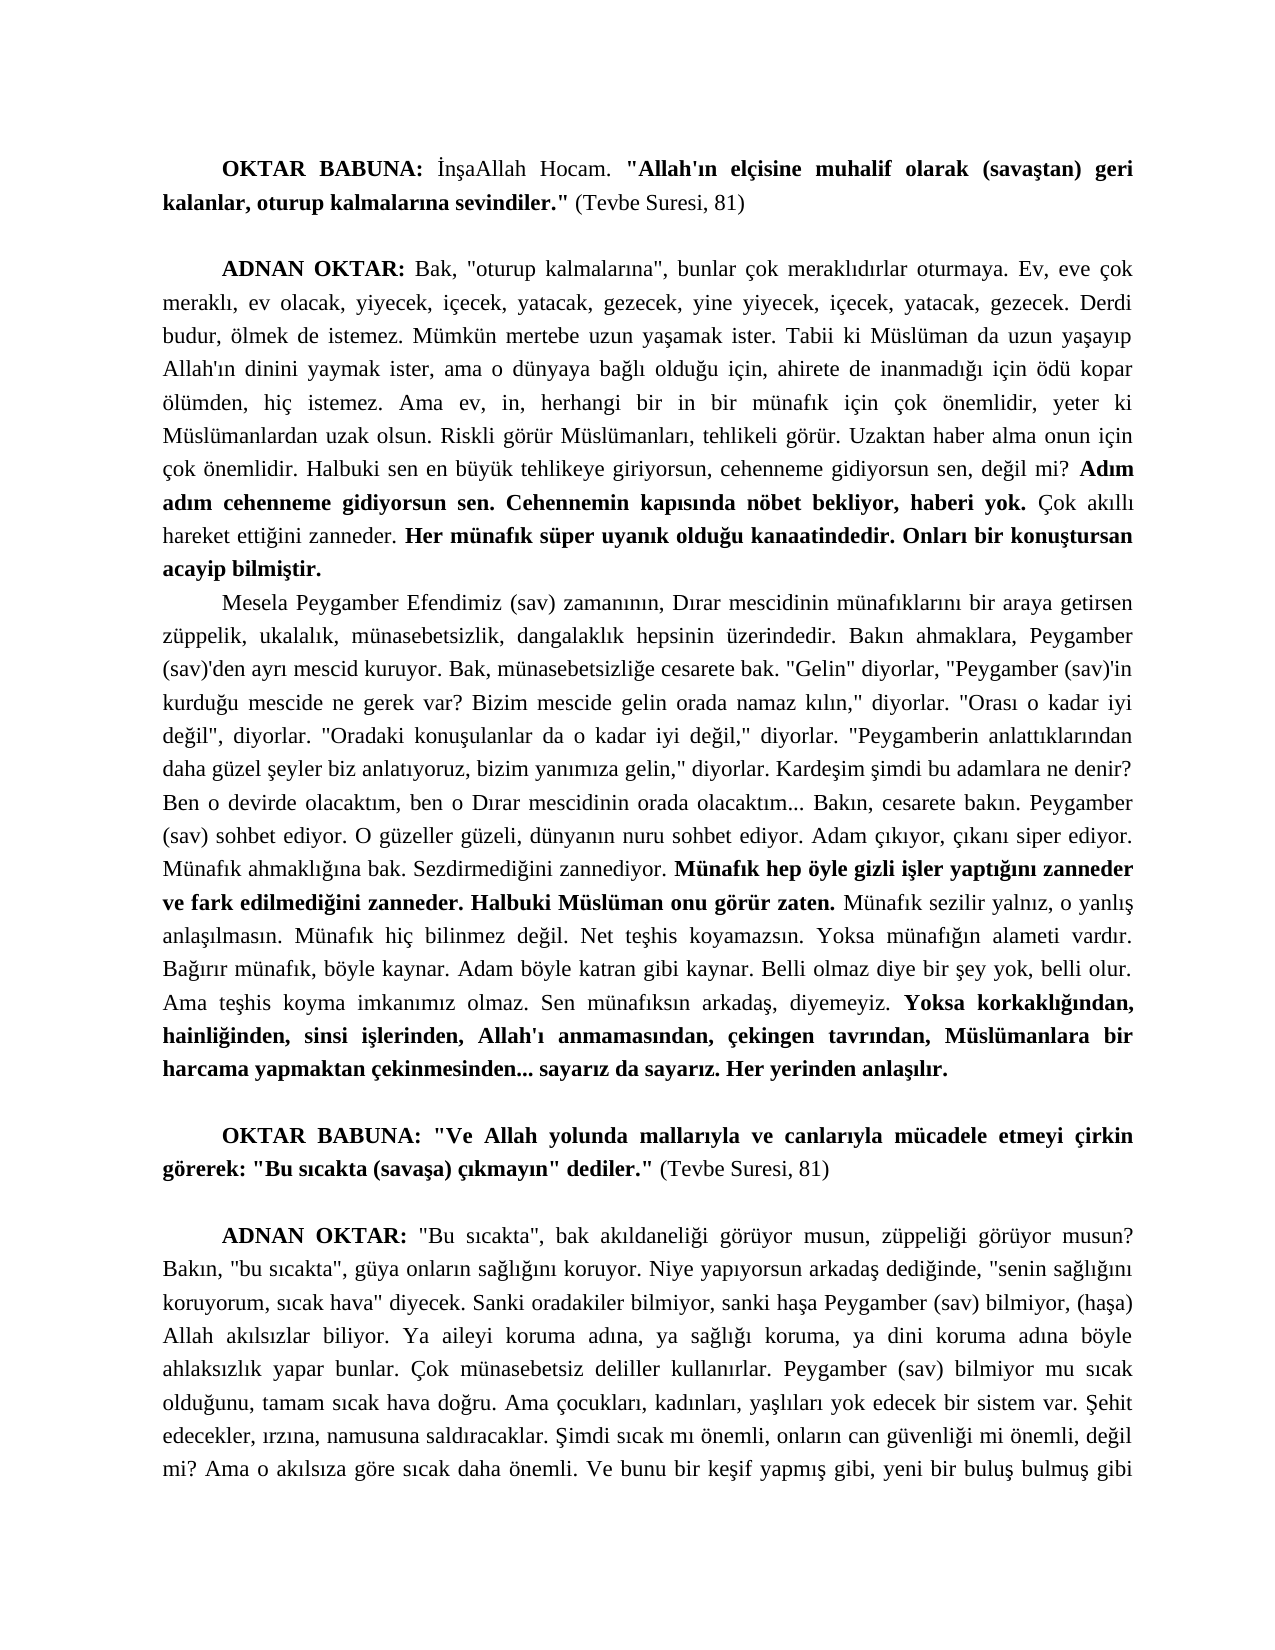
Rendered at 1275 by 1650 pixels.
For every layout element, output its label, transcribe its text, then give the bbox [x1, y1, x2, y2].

text ADNAN OKTAR: Bak, "oturup kalmalarına", bunlar çok meraklıdırlar oturmaya. Ev, eve çok meraklı, ev olacak, yiyecek, içecek, yatacak, gezecek, yine yiyecek, içecek, yatacak, gezecek. Derdi budur, ölmek de istemez. Mümkün mertebe uzun yaşamak ister. Tabii ki Müslüman da uzun yaşayıp Allah'ın dinini yaymak ister, ama o dünyaya bağlı olduğu için, ahirete de inanmadığı için ödü kopar ölümden, hiç istemez. Ama ev, in, herhangi bir in bir münafık için çok önemlidir, yeter ki Müslümanlardan uzak olsun. Riskli görür Müslümanları, tehlikeli görür. Uzaktan haber alma onun için çok önemlidir. Halbuki sen en büyük tehlikeye giriyorsun, cehenneme gidiyorsun sen, değil mi? Adım adım cehenneme gidiyorsun sen. Cehennemin kapısında nöbet bekliyor, haberi yok. Çok akıllı hareket ettiğini zanneder. Her münafık süper uyanık olduğu kanaatindedir. Onları bir konuştursan acayip bilmiştir. [162, 250, 1134, 583]
text OKTAR BABUNA: "Ve Allah yolunda mallarıyla ve canlarıyla mücadele etmeyi çirkin görerek: "Bu sıcakta (savaşa) çıkmayın" dediler." (Tevbe Suresi, 81) [162, 1117, 1134, 1183]
text OKTAR BABUNA: İnşaAllah Hocam. "Allah'ın elçisine muhalif olarak (savaştan) geri kalanlar, oturup kalmalarına sevindiler." (Tevbe Suresi, 81) [162, 150, 1134, 217]
text Mesela Peygamber Efendimiz (sav) zamanının, Dırar mescidinin münafıklarını bir araya getirsen züppelik, ukalalık, münasebetsizlik, dangalaklık hepsinin üzerindedir. Bakın ahmaklara, Peygamber (sav)'den ayrı mescid kuruyor. Bak, münasebetsizliğe cesarete bak. "Gelin" diyorlar, "Peygamber (sav)'in kurduğu mescide ne gerek var? Bizim mescide gelin orada namaz kılın," diyorlar. "Orası o kadar iyi değil", diyorlar. "Oradaki konuşulanlar da o kadar iyi değil," diyorlar. "Peygamberin anlattıklarından daha güzel şeyler biz anlatıyoruz, bizim yanımıza gelin," diyorlar. Kardeşim şimdi bu adamlara ne denir? Ben o devirde olacaktım, ben o Dırar mescidinin orada olacaktım... Bakın, cesarete bakın. Peygamber (sav) sohbet ediyor. O güzeller güzeli, dünyanın nuru sohbet ediyor. Adam çıkıyor, çıkanı siper ediyor. Münafık ahmaklığına bak. Sezdirmediğini zannediyor. Münafık hep öyle gizli işler yaptığını zanneder ve fark edilmediğini zanneder. Halbuki Müslüman onu görür zaten. Münafık sezilir yalnız, o yanlış anlaşılmasın. Münafık hiç bilinmez değil. Net teşhis koyamazsın. Yoksa münafığın alameti vardır. Bağırır münafık, böyle kaynar. Adam böyle katran gibi kaynar. Belli olmaz diye bir şey yok, belli olur. Ama teşhis koyma imkanımız olmaz. Sen münafıksın arkadaş, diyemeyiz. Yoksa korkaklığından, hainliğinden, sinsi işlerinden, Allah'ı anmamasından, çekingen tavrından, Müslümanlara bir harcama yapmaktan çekinmesinden... sayarız da sayarız. Her yerinden anlaşılır. [162, 583, 1134, 1083]
text ADNAN OKTAR: "Bu sıcakta", bak akıldaneliği görüyor musun, züppeliği görüyor musun? Bakın, "bu sıcakta", güya onların sağlığını koruyor. Niye yapıyorsun arkadaş dediğinde, "senin sağlığını koruyorum, sıcak hava" diyecek. Sanki oradakiler bilmiyor, sanki haşa Peygamber (sav) bilmiyor, (haşa) Allah akılsızlar biliyor. Ya aileyi koruma adına, ya sağlığı koruma, ya dini koruma adına böyle ahlaksızlık yapar bunlar. Çok münasebetsiz deliller kullanırlar. Peygamber (sav) bilmiyor mu sıcak olduğunu, tamam sıcak hava doğru. Ama çocukları, kadınları, yaşlıları yok edecek bir sistem var. Şehit edecekler, ırzına, namusuna saldıracaklar. Şimdi sıcak mı önemli, onların can güvenliği mi önemli, değil mi? Ama o akılsıza göre sıcak daha önemli. Ve bunu bir keşif yapmış gibi, yeni bir buluş bulmuş gibi [162, 1217, 1134, 1483]
